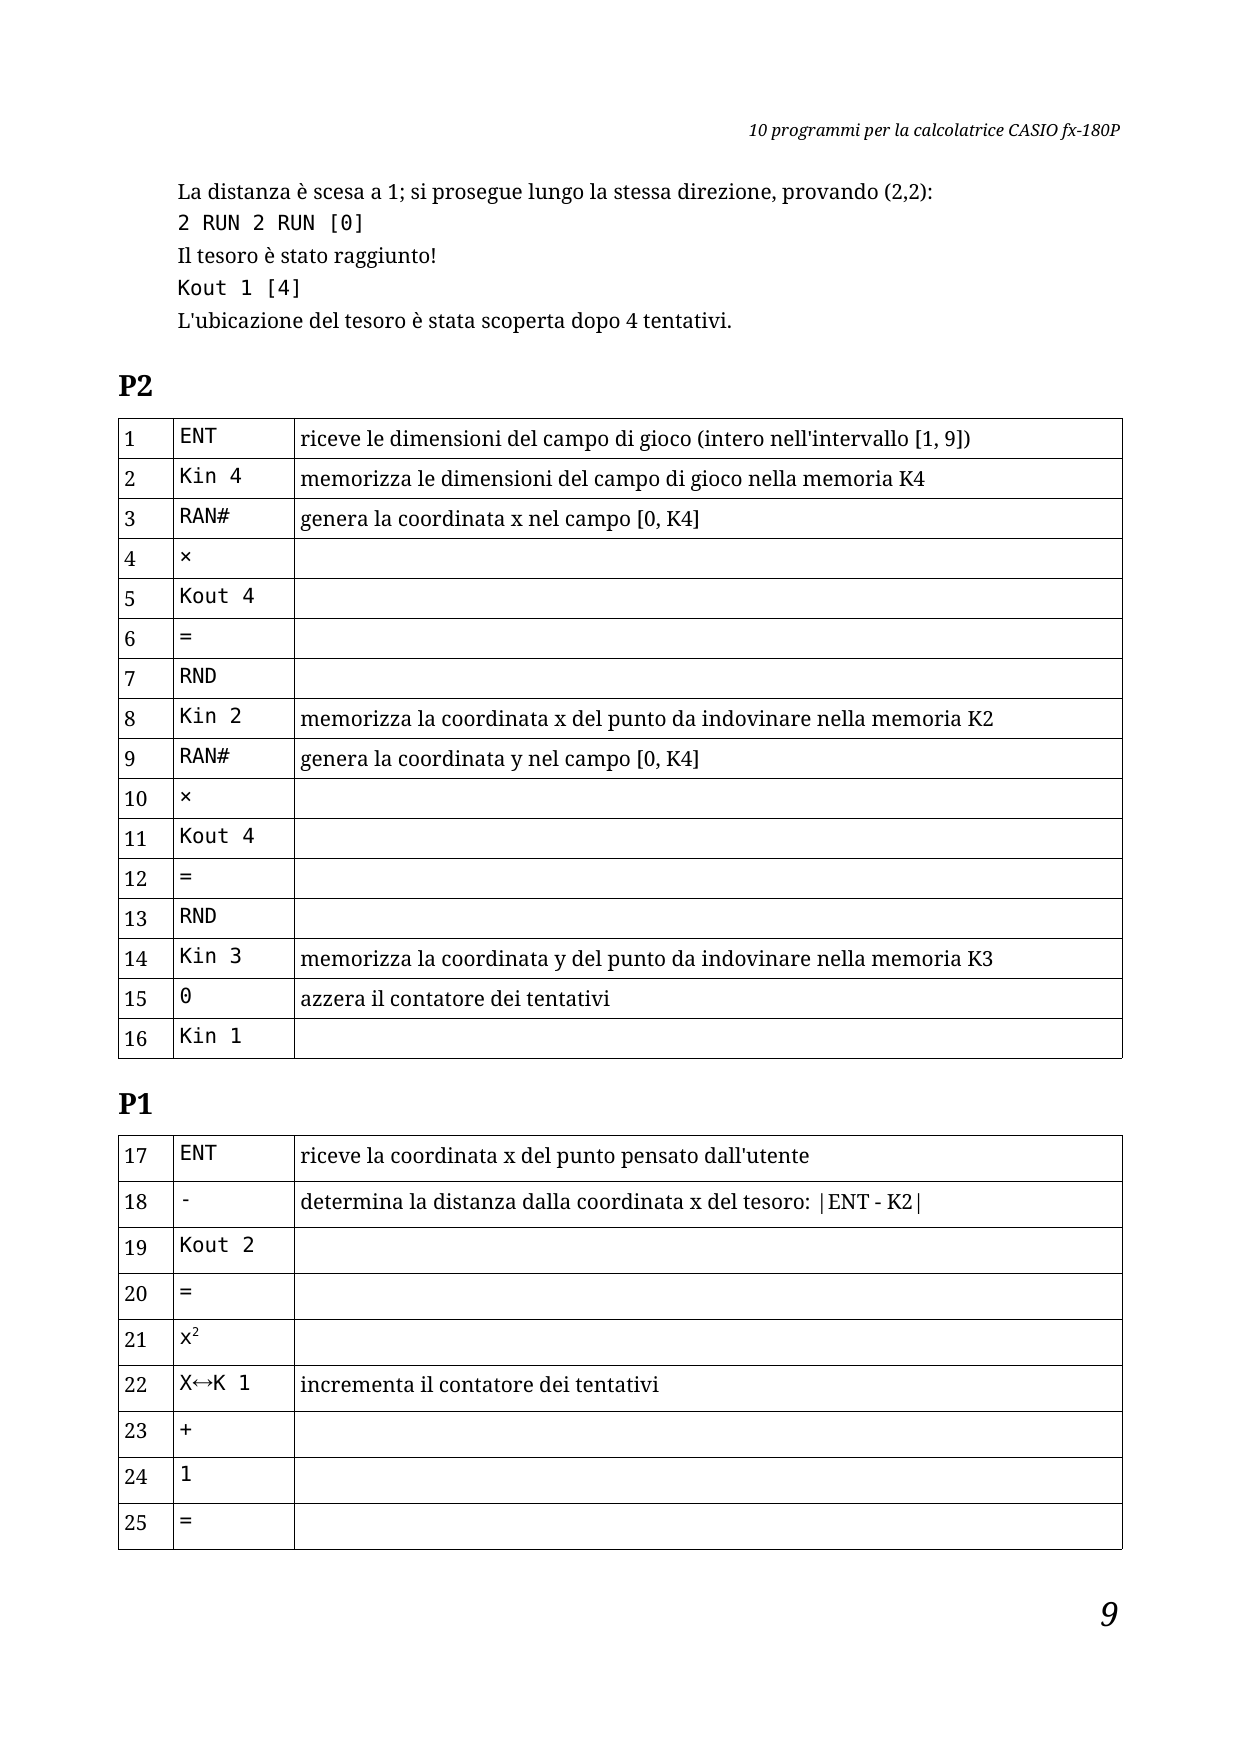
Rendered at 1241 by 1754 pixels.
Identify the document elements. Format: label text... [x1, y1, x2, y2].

table_cell [295, 899, 1122, 938]
table_cell 24 [119, 1458, 173, 1503]
table_cell 14 [119, 939, 173, 978]
table_cell Kout 4 [174, 819, 294, 858]
table_cell Kin 3 [174, 939, 294, 978]
table_cell x2 [174, 1320, 294, 1365]
table_cell XK 1 [174, 1366, 294, 1411]
table_cell [295, 1320, 1122, 1365]
table_cell 11 [119, 819, 173, 858]
table_header riceve le dimensioni del campo di gioco (intero nell'intervallo [1, 9]) [295, 419, 1122, 458]
table_cell 22 [119, 1366, 173, 1411]
table_cell 13 [119, 899, 173, 938]
table_cell [295, 859, 1122, 898]
table_cell 9 [119, 739, 173, 778]
table_cell 23 [119, 1412, 173, 1457]
table_cell = [174, 1504, 294, 1548]
table_cell 3 [119, 499, 173, 538]
table_cell 12 [119, 859, 173, 898]
table_cell Kout 2 [174, 1228, 294, 1273]
table_cell 15 [119, 979, 173, 1018]
table_cell = [174, 1274, 294, 1319]
table_cell memorizza la coordinata x del punto da indovinare nella memoria K2 [295, 699, 1122, 738]
table_header riceve la coordinata x del punto pensato dall'utente [295, 1136, 1122, 1181]
table_cell 4 [119, 539, 173, 578]
table_cell RAN# [174, 739, 294, 778]
table_cell [295, 1412, 1122, 1457]
table_header 1 [119, 419, 173, 458]
table_cell 1 [174, 1458, 294, 1503]
table_cell Kin 4 [174, 459, 294, 498]
table_cell incrementa il contatore dei tentativi [295, 1366, 1122, 1411]
table_cell 0 [174, 979, 294, 1018]
table_cell × [174, 779, 294, 818]
table_cell Kout 4 [174, 579, 294, 618]
text La distanza è scesa a 1; si prosegue lungo la stessa direzione, provando (2,2): [177, 177, 1122, 206]
table_cell Kin 2 [174, 699, 294, 738]
table_cell [295, 1019, 1122, 1058]
table_cell 8 [119, 699, 173, 738]
table_cell 16 [119, 1019, 173, 1058]
text Kout 1 [4] [177, 276, 1122, 300]
table_header ENT [174, 419, 294, 458]
table_cell [295, 1458, 1122, 1503]
table_cell RND [174, 899, 294, 938]
table_cell 7 [119, 659, 173, 698]
table_cell = [174, 619, 294, 658]
table_cell [295, 779, 1122, 818]
table_cell - [174, 1182, 294, 1227]
table_cell 6 [119, 619, 173, 658]
table_cell [295, 539, 1122, 578]
table_cell determina la distanza dalla coordinata x del tesoro: |ENT - K2| [295, 1182, 1122, 1227]
table_cell 25 [119, 1504, 173, 1548]
table_cell 10 [119, 779, 173, 818]
table_cell [295, 579, 1122, 618]
subtitle P2 [118, 366, 1122, 405]
table_cell + [174, 1412, 294, 1457]
table_cell [295, 659, 1122, 698]
table_cell [295, 619, 1122, 658]
table_cell genera la coordinata x nel campo [0, K4] [295, 499, 1122, 538]
table_cell RAN# [174, 499, 294, 538]
table_cell memorizza la coordinata y del punto da indovinare nella memoria K3 [295, 939, 1122, 978]
table_cell × [174, 539, 294, 578]
table_cell 21 [119, 1320, 173, 1365]
table_cell [295, 1228, 1122, 1273]
table_cell Kin 1 [174, 1019, 294, 1058]
table_header ENT [174, 1136, 294, 1181]
text Il tesoro è stato raggiunto! [177, 242, 1122, 270]
table_header 17 [119, 1136, 173, 1181]
table_cell RND [174, 659, 294, 698]
table_cell 18 [119, 1182, 173, 1227]
table_cell [295, 1274, 1122, 1319]
subtitle P1 [118, 1083, 1122, 1123]
table_cell genera la coordinata y nel campo [0, K4] [295, 739, 1122, 778]
table_cell 19 [119, 1228, 173, 1273]
table_cell [295, 1504, 1122, 1548]
text 2 RUN 2 RUN [0] [177, 211, 1122, 236]
table_cell 2 [119, 459, 173, 498]
table_cell memorizza le dimensioni del campo di gioco nella memoria K4 [295, 459, 1122, 498]
table_cell [295, 819, 1122, 858]
table_cell = [174, 859, 294, 898]
table_cell azzera il contatore dei tentativi [295, 979, 1122, 1018]
table_cell 5 [119, 579, 173, 618]
text L'ubicazione del tesoro è stata scoperta dopo 4 tentativi. [177, 306, 1122, 335]
table_cell 20 [119, 1274, 173, 1319]
